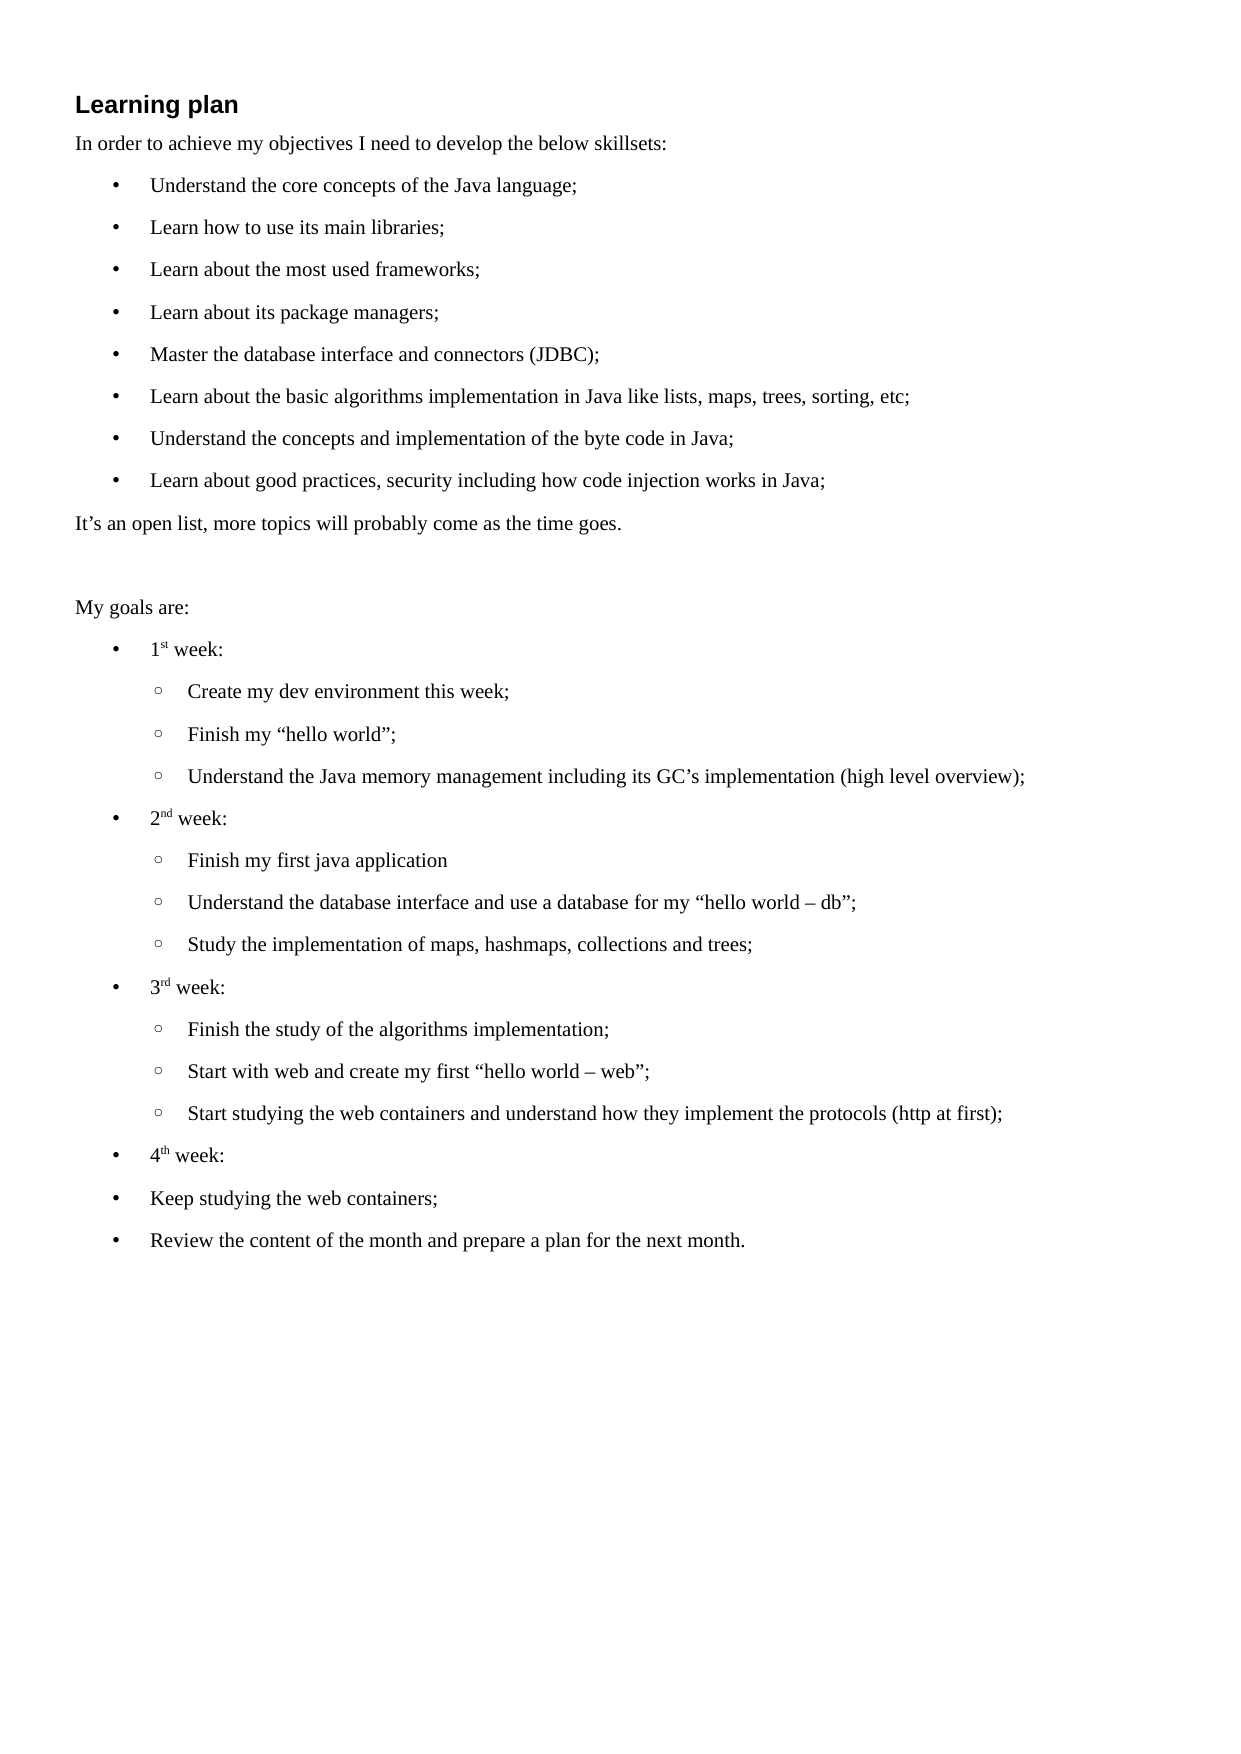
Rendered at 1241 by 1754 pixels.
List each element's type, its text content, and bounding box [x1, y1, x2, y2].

list Understand the core concepts of the Java language; [112, 173, 1166, 197]
list Learn about its package managers; [112, 299, 1166, 324]
list Understand the database interface and use a database for my “hello world – db”; [150, 890, 1166, 914]
subtitle Learning plan [75, 89, 1166, 118]
list Understand the Java memory management including its GC’s implementation (high level overview); [150, 764, 1166, 788]
list Start with web and create my first “hello world – web”; [150, 1059, 1166, 1083]
list Learn about the most used frameworks; [112, 257, 1166, 281]
list Learn about the basic algorithms implementation in Java like lists, maps, trees, sorting, etc; [112, 384, 1166, 408]
list Master the database interface and connectors (JDBC); [112, 342, 1166, 366]
list Create my dev environment this week; [150, 679, 1166, 703]
list Start studying the web containers and understand how they implement the protocols (http at first); [150, 1101, 1166, 1125]
list Review the content of the month and prepare a plan for the next month. [112, 1228, 1166, 1252]
list Keep studying the web containers; [112, 1186, 1166, 1209]
list Learn how to use its main libraries; [112, 215, 1166, 239]
list Learn about good practices, security including how code injection works in Java; [112, 468, 1166, 492]
list Understand the concepts and implementation of the byte code in Java; [112, 426, 1166, 450]
list 1st week: [112, 637, 1166, 661]
text In order to achieve my objectives I need to develop the below skillsets: [75, 131, 1166, 155]
list 3rd week: [112, 974, 1166, 999]
text It’s an open list, more topics will probably come as the time goes. [75, 511, 1166, 534]
list Finish the study of the algorithms implementation; [150, 1017, 1166, 1041]
text My goals are: [75, 595, 1166, 619]
list 2nd week: [112, 806, 1166, 830]
list Study the implementation of maps, hashmaps, collections and trees; [150, 932, 1166, 956]
list Finish my “hello world”; [150, 721, 1166, 746]
list Finish my first java application [150, 848, 1166, 872]
list 4th week: [112, 1143, 1166, 1167]
